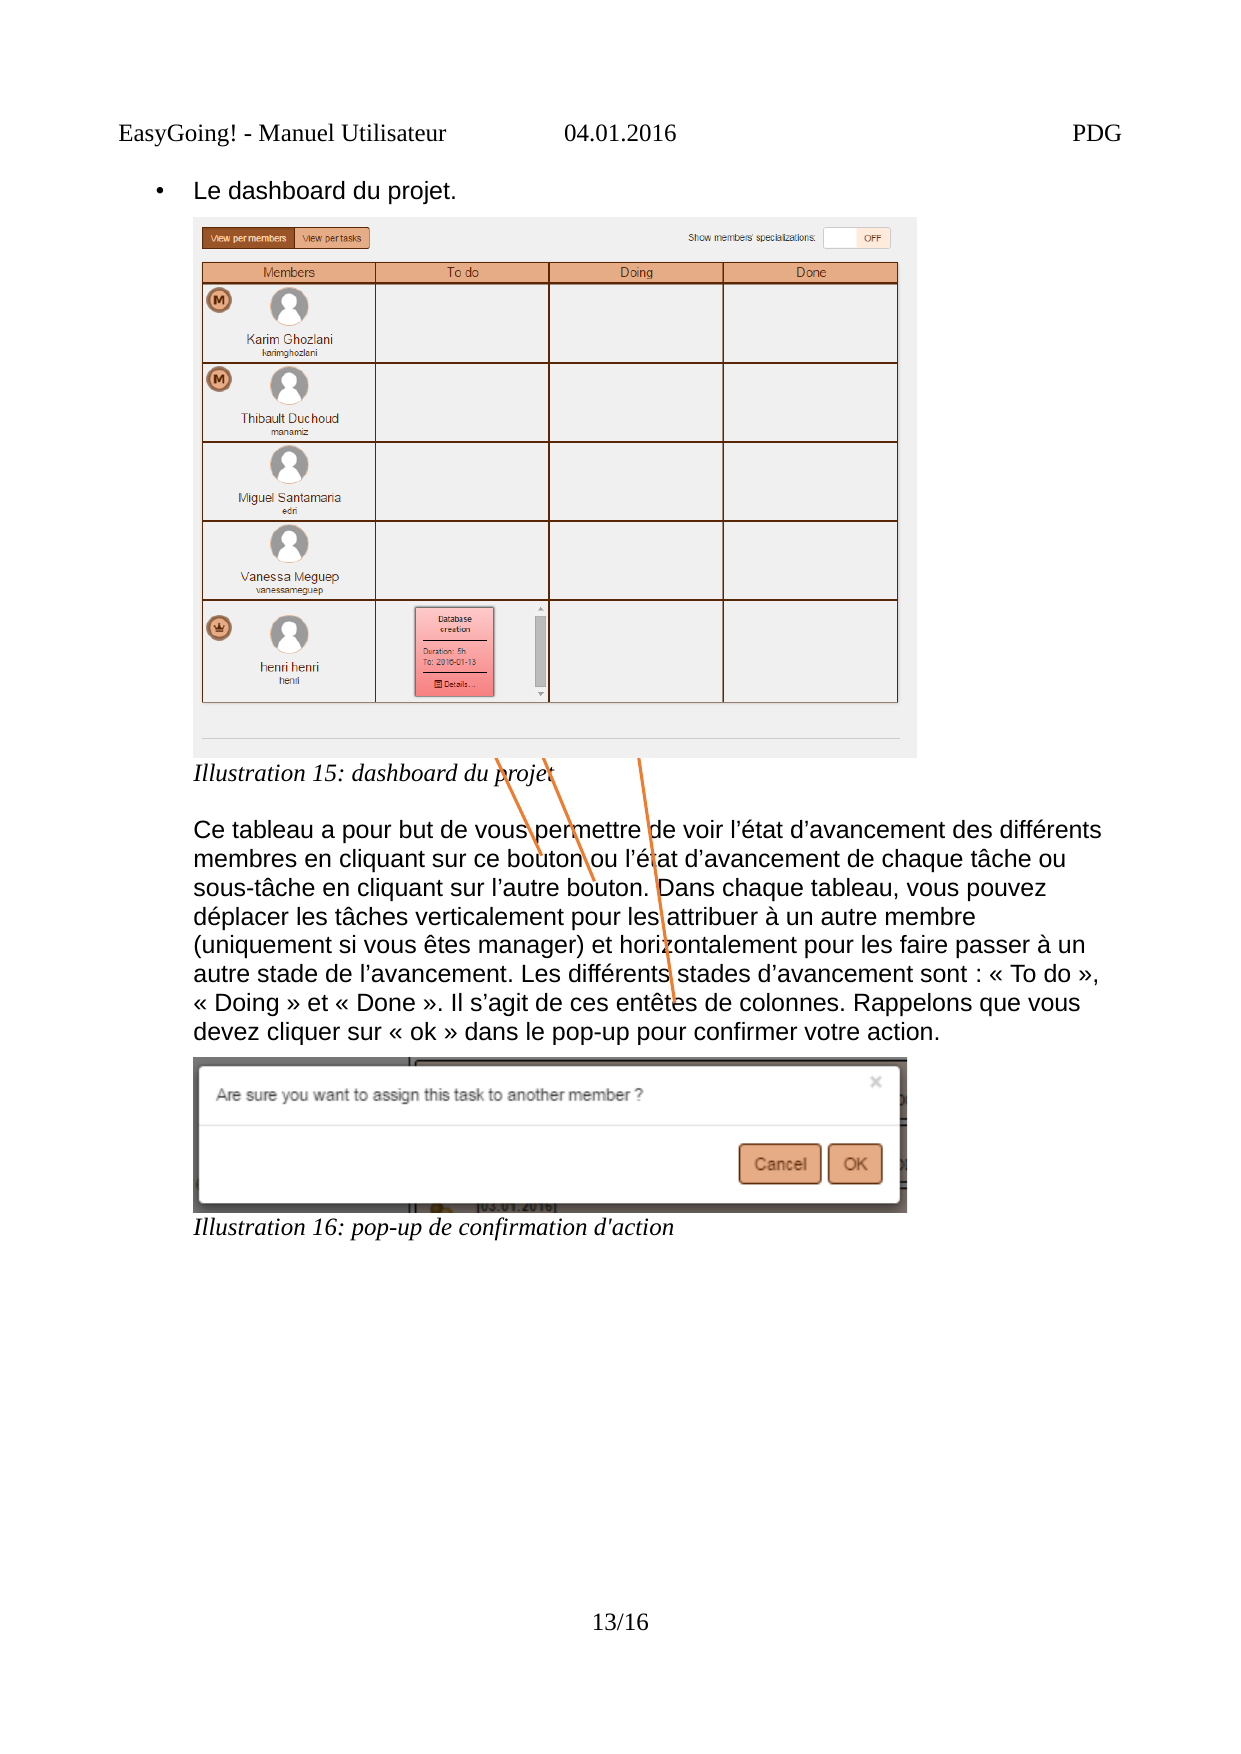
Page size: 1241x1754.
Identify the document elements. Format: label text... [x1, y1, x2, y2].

list Illustration 15: dashboard du projet [546, 758, 641, 787]
list Le dashboard du projet. Ce tableau a pour but de vous permettre de voir l’état d’avancement des différents membres en cliquant sur ce bouton ou l’état d’avancement de chaque tâche ou sous-tâche en cliquant sur l’autre bouton. Dans chaque tableau, vous pouvez déplacer les tâches verticalement pour les attribuer à un autre membre (uniquement si vous êtes manager) et horizontalement pour les faire passer à un autre stade de l’avancement. Les différents stades d’avancement sont : « To do », « Doing » et « Done ». Il s’agit de ces entêtes de colonnes. Rappelons que vous devez cliquer sur « ok » dans le pop-up pour confirmer votre action. [156, 176, 1122, 1270]
list Illustration 15: dashboard du projet [193, 758, 507, 787]
picture [193, 217, 917, 758]
list Illustration 15: dashboard du projet [641, 758, 917, 787]
picture [193, 1057, 908, 1213]
list Illustration 16: pop-up de confirmation d'action [193, 1213, 907, 1241]
list Illustration 15: dashboard du projet [499, 758, 553, 787]
